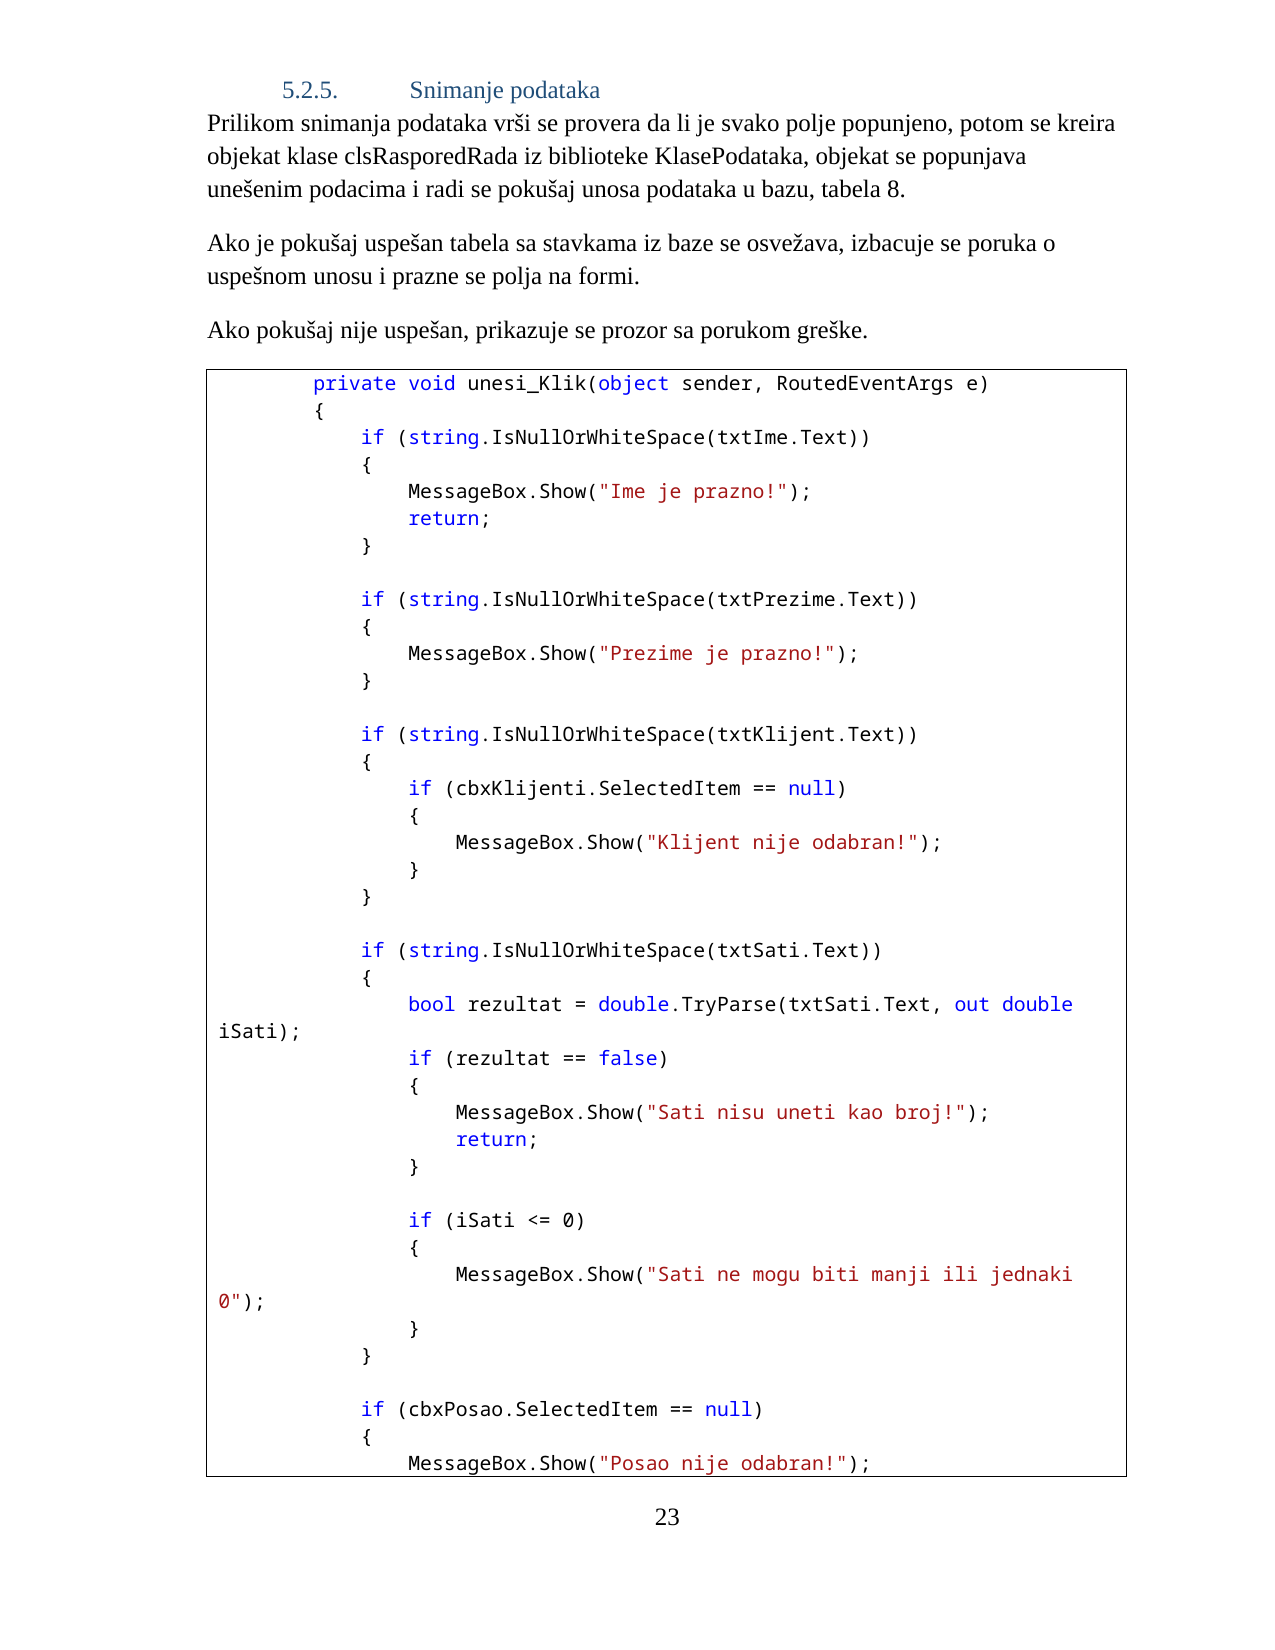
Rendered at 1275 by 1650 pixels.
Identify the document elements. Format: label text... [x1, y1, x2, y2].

text Prilikom snimanja podataka vrši se provera da li je svako polje popunjeno, potom se kreira objekat klase clsRasporedRada iz biblioteke KlasePodataka, objekat se popunjava unešenim podacima i radi se pokušaj unosa podataka u bazu, tabela 8. [207, 108, 1127, 203]
text Ako pokušaj nije uspešan, prikazuje se prozor sa porukom greške. [207, 315, 1127, 343]
text Ako je pokušaj uspešan tabela sa stavkama iz baze se osvežava, izbacuje se poruka o uspešnom unosu i prazne se polja na formi. [207, 228, 1127, 290]
table_header private void unesi_Klik(object sender, RoutedEventArgs e) { if (string.IsNullOrWhiteSpace(txtIme.Text)) { MessageBox.Show("Ime je prazno!"); return; } if (string.IsNullOrWhiteSpace(txtPrezime.Text)) { MessageBox.Show("Prezime je prazno!"); } if (string.IsNullOrWhiteSpace(txtKlijent.Text)) { if (cbxKlijenti.SelectedItem == null) { MessageBox.Show("Klijent nije odabran!"); } } if (string.IsNullOrWhiteSpace(txtSati.Text)) { bool rezultat = double.TryParse(txtSati.Text, out double iSati); if (rezultat == false) { MessageBox.Show("Sati nisu uneti kao broj!"); return; } if (iSati <= 0) { MessageBox.Show("Sati ne mogu biti manji ili jednaki 0"); } } if (cbxPosao.SelectedItem == null) { MessageBox.Show("Posao nije odabran!"); [207, 370, 1126, 1476]
subtitle Snimanje podataka [282, 75, 1127, 104]
